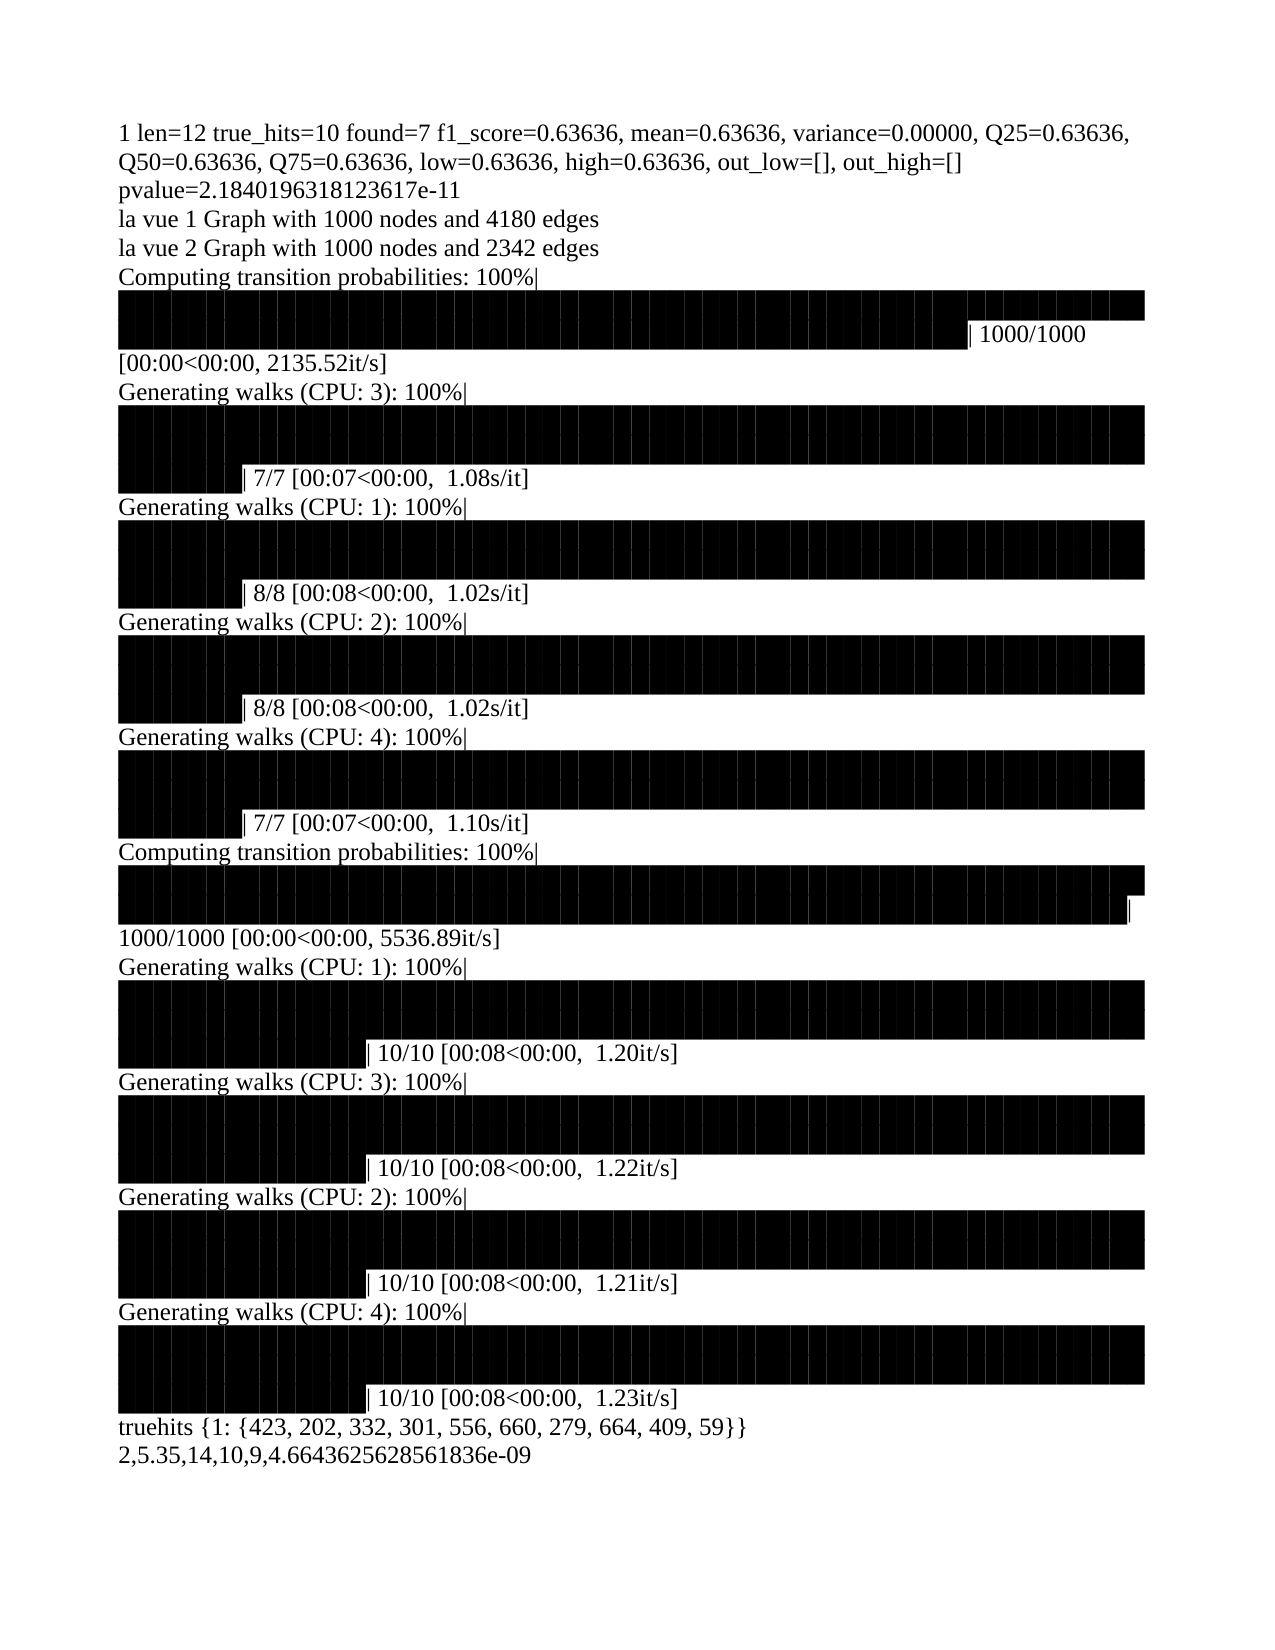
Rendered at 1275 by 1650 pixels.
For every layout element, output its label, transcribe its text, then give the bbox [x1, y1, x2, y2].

text Generating walks (CPU: 4): 100%|██████████████████████████████████████████████████████████████████████████████████████████████████████████████████████████████████| 10/10 [00:08<00:00, 1.23it/s] [118, 1297, 1157, 1412]
text la vue 2 Graph with 1000 nodes and 2342 edges [118, 233, 1157, 262]
text Computing transition probabilities: 100%|███████████████████████████████████████████████████████████████████████████████████████████████████████████████████| 1000/1000 [00:00<00:00, 5536.89it/s] [118, 837, 1157, 952]
text Generating walks (CPU: 4): 100%|███████████████████████████████████████████████████████████████████████████████████████████████████████████████████████████| 7/7 [00:07<00:00, 1.10s/it] [118, 722, 1157, 837]
text 1 len=12 true_hits=10 found=7 f1_score=0.63636, mean=0.63636, variance=0.00000, Q25=0.63636, Q50=0.63636, Q75=0.63636, low=0.63636, high=0.63636, out_low=[], out_high=[] pvalue=2.1840196318123617e-11 [118, 118, 1157, 204]
text truehits {1: {423, 202, 332, 301, 556, 660, 279, 664, 409, 59}} [118, 1412, 1157, 1441]
text Generating walks (CPU: 3): 100%|██████████████████████████████████████████████████████████████████████████████████████████████████████████████████████████████████| 10/10 [00:08<00:00, 1.22it/s] [118, 1067, 1157, 1182]
text Generating walks (CPU: 1): 100%|███████████████████████████████████████████████████████████████████████████████████████████████████████████████████████████| 8/8 [00:08<00:00, 1.02s/it] [118, 492, 1157, 607]
text Generating walks (CPU: 1): 100%|██████████████████████████████████████████████████████████████████████████████████████████████████████████████████████████████████| 10/10 [00:08<00:00, 1.20it/s] [118, 952, 1157, 1067]
text Generating walks (CPU: 2): 100%|███████████████████████████████████████████████████████████████████████████████████████████████████████████████████████████| 8/8 [00:08<00:00, 1.02s/it] [118, 607, 1157, 722]
text 2,5.35,14,10,9,4.6643625628561836e-09 [118, 1441, 1157, 1469]
text Computing transition probabilities: 100%|██████████████████████████████████████████████████████████████████████████████████████████████████████████| 1000/1000 [00:00<00:00, 2135.52it/s] [118, 262, 1157, 377]
text Generating walks (CPU: 3): 100%|███████████████████████████████████████████████████████████████████████████████████████████████████████████████████████████| 7/7 [00:07<00:00, 1.08s/it] [118, 377, 1157, 492]
text la vue 1 Graph with 1000 nodes and 4180 edges [118, 204, 1157, 233]
text Generating walks (CPU: 2): 100%|██████████████████████████████████████████████████████████████████████████████████████████████████████████████████████████████████| 10/10 [00:08<00:00, 1.21it/s] [118, 1182, 1157, 1297]
